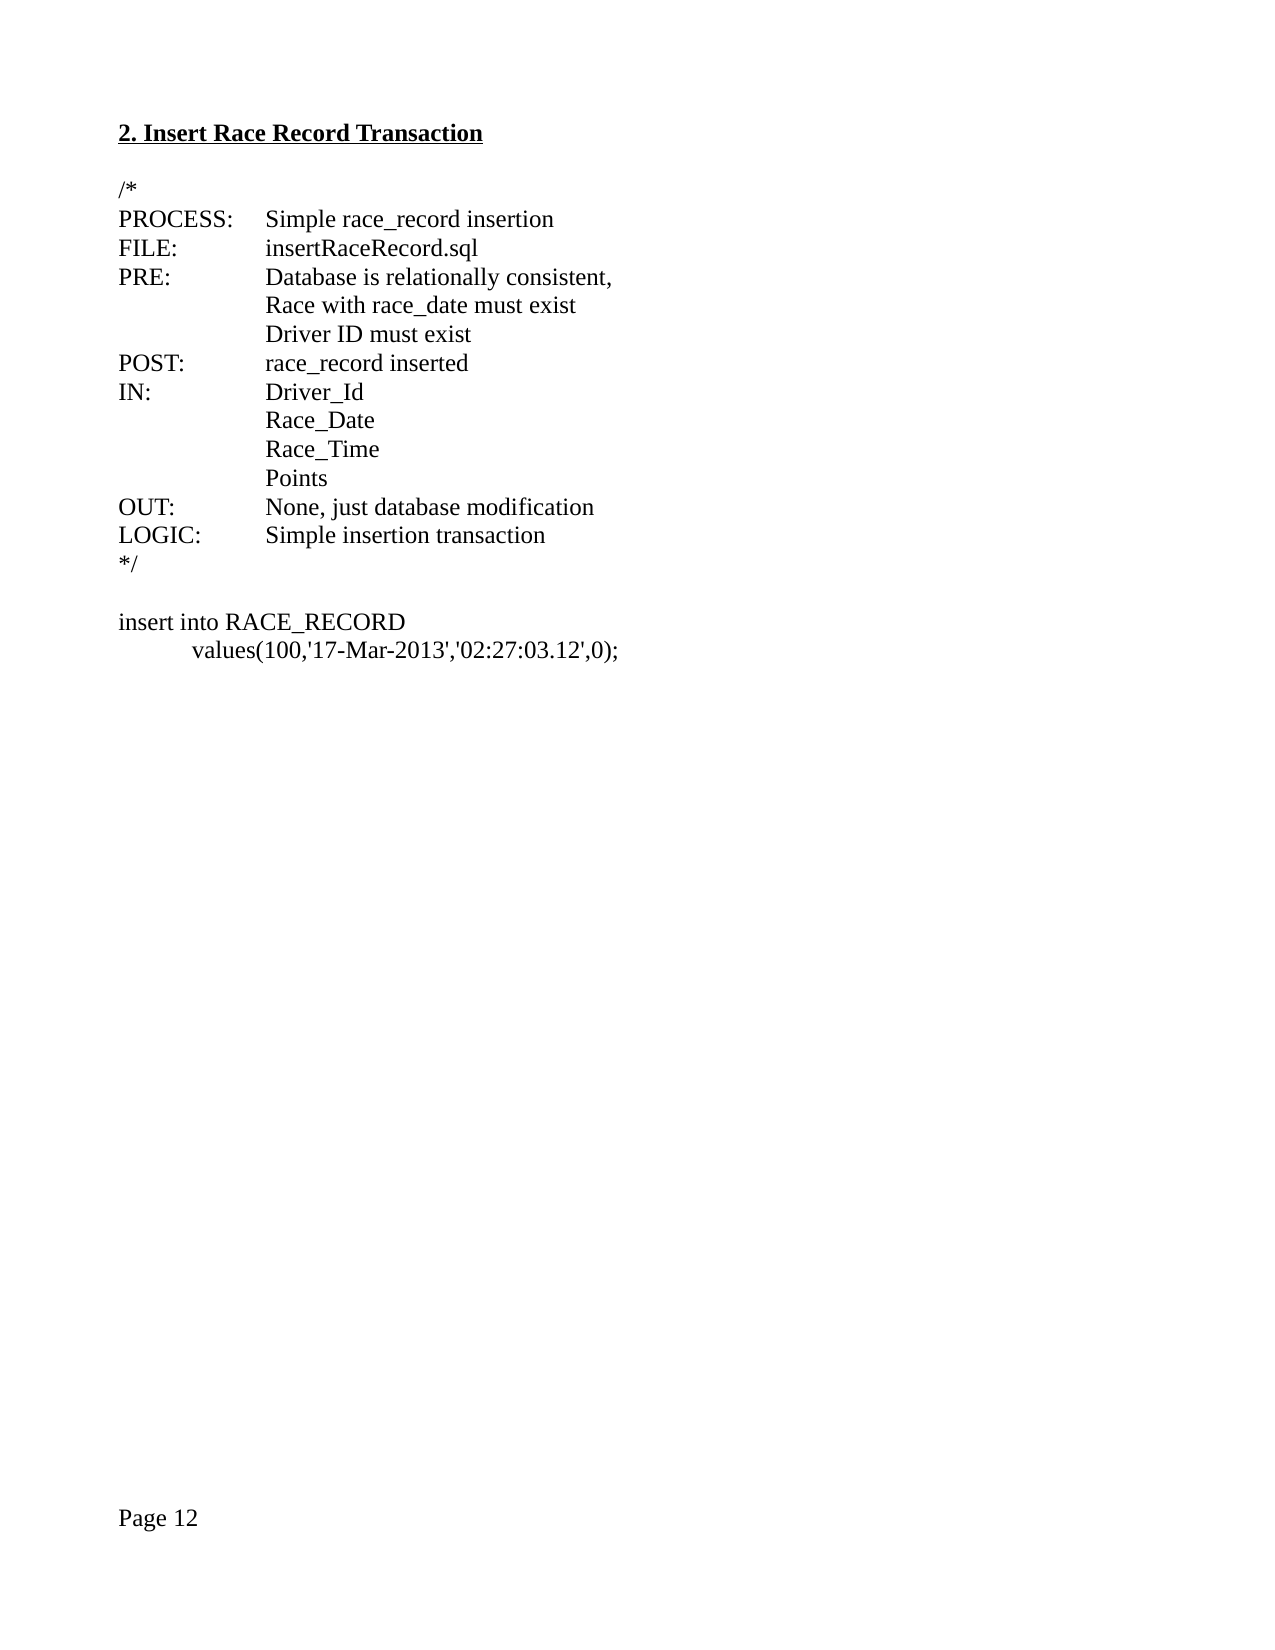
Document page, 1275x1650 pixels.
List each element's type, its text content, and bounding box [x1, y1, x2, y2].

text Points [118, 463, 1157, 492]
text PROCESS: Simple race_record insertion [118, 204, 1157, 233]
text */ [118, 549, 1157, 578]
text PRE: Database is relationally consistent, [118, 262, 1157, 291]
text OUT: None, just database modification [118, 492, 1157, 521]
text 2. Insert Race Record Transaction [118, 118, 1157, 147]
text /* [118, 176, 1157, 204]
text insert into RACE_RECORD [118, 607, 1157, 636]
text IN: Driver_Id [118, 377, 1157, 406]
text FILE: insertRaceRecord.sql [118, 233, 1157, 262]
text LOGIC: Simple insertion transaction [118, 521, 1157, 549]
text Race with race_date must exist [118, 291, 1157, 319]
text Race_Date [118, 406, 1157, 434]
text values(100,'17-Mar-2013','02:27:03.12',0); [118, 636, 1157, 664]
text Race_Time [118, 434, 1157, 463]
text Driver ID must exist [118, 319, 1157, 348]
text POST: race_record inserted [118, 348, 1157, 377]
